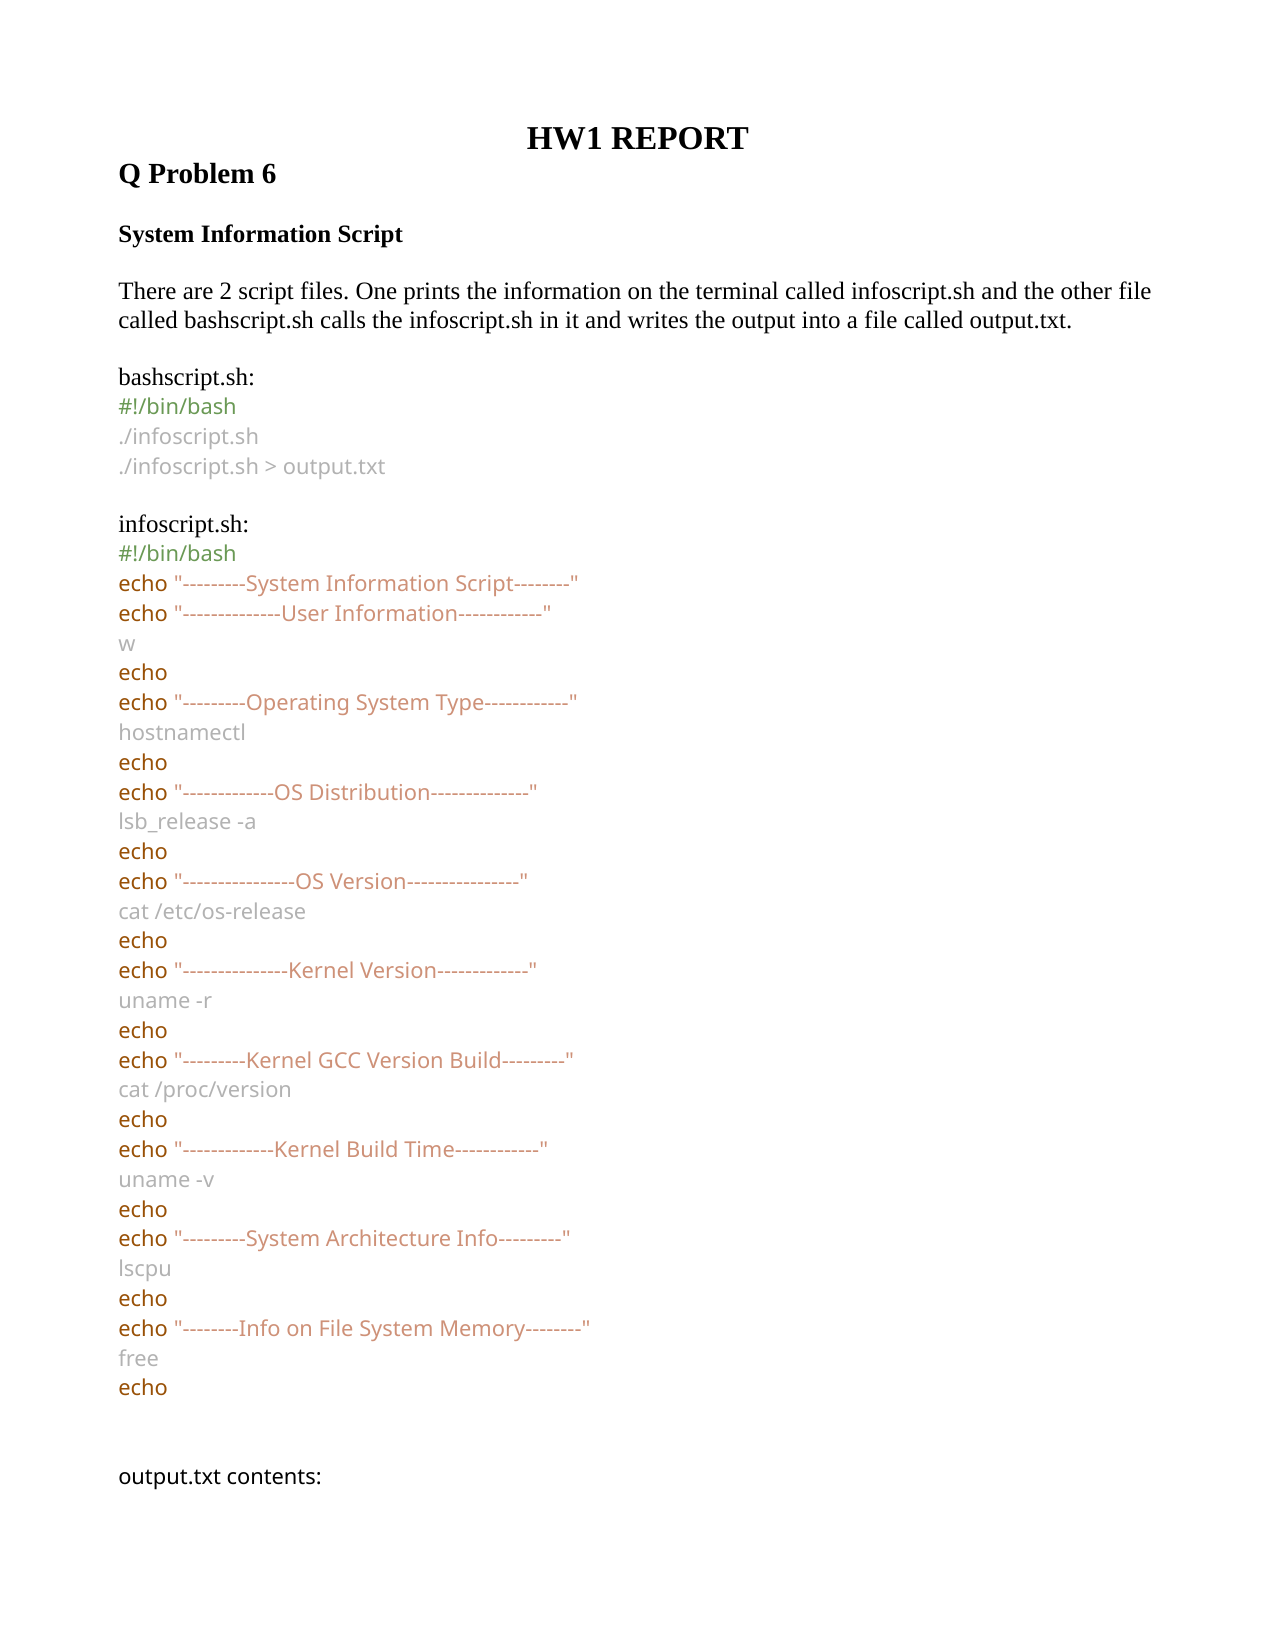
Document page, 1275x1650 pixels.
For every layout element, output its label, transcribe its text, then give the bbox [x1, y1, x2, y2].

text uname -r [118, 985, 1157, 1015]
text echo "-------------Kernel Build Time------------" [118, 1134, 1157, 1164]
text echo "--------------User Information------------" [118, 598, 1157, 627]
text echo "---------Operating System Type------------" [118, 687, 1157, 717]
text System Information Script [118, 219, 1157, 247]
text There are 2 script files. One prints the information on the terminal called infoscript.sh and the other file called bashscript.sh calls the infoscript.sh in it and writes the output into a file called output.txt. [118, 276, 1157, 334]
text bashscript.sh: [118, 362, 1157, 391]
text echo [118, 1104, 1157, 1134]
text lscpu [118, 1253, 1157, 1283]
text output.txt contents: [118, 1461, 1157, 1491]
text cat /etc/os-release [118, 896, 1157, 925]
text echo "---------------Kernel Version-------------" [118, 955, 1157, 985]
text hostnamectl [118, 717, 1157, 747]
text echo [118, 836, 1157, 866]
text echo [118, 657, 1157, 687]
text echo [118, 1372, 1157, 1402]
text w [118, 627, 1157, 657]
text #!/bin/bash [118, 391, 1157, 421]
text echo [118, 1283, 1157, 1313]
text uname -v [118, 1164, 1157, 1193]
text echo "----------------OS Version----------------" [118, 866, 1157, 896]
text echo [118, 1193, 1157, 1223]
text infoscript.sh: [118, 509, 1157, 538]
text ./infoscript.sh [118, 421, 1157, 451]
text echo [118, 925, 1157, 955]
text HW1 REPORT [118, 118, 1157, 156]
text free [118, 1342, 1157, 1372]
text echo "---------System Information Script--------" [118, 568, 1157, 598]
text lsb_release -a [118, 806, 1157, 836]
text echo "--------Info on File System Memory--------" [118, 1313, 1157, 1342]
text echo "-------------OS Distribution--------------" [118, 776, 1157, 806]
text #!/bin/bash [118, 538, 1157, 568]
text Q Problem 6 [118, 156, 1157, 190]
text cat /proc/version [118, 1074, 1157, 1104]
text echo [118, 747, 1157, 776]
text echo "---------System Architecture Info---------" [118, 1223, 1157, 1253]
text ./infoscript.sh > output.txt [118, 451, 1157, 481]
text echo "---------Kernel GCC Version Build---------" [118, 1044, 1157, 1074]
text echo [118, 1015, 1157, 1044]
